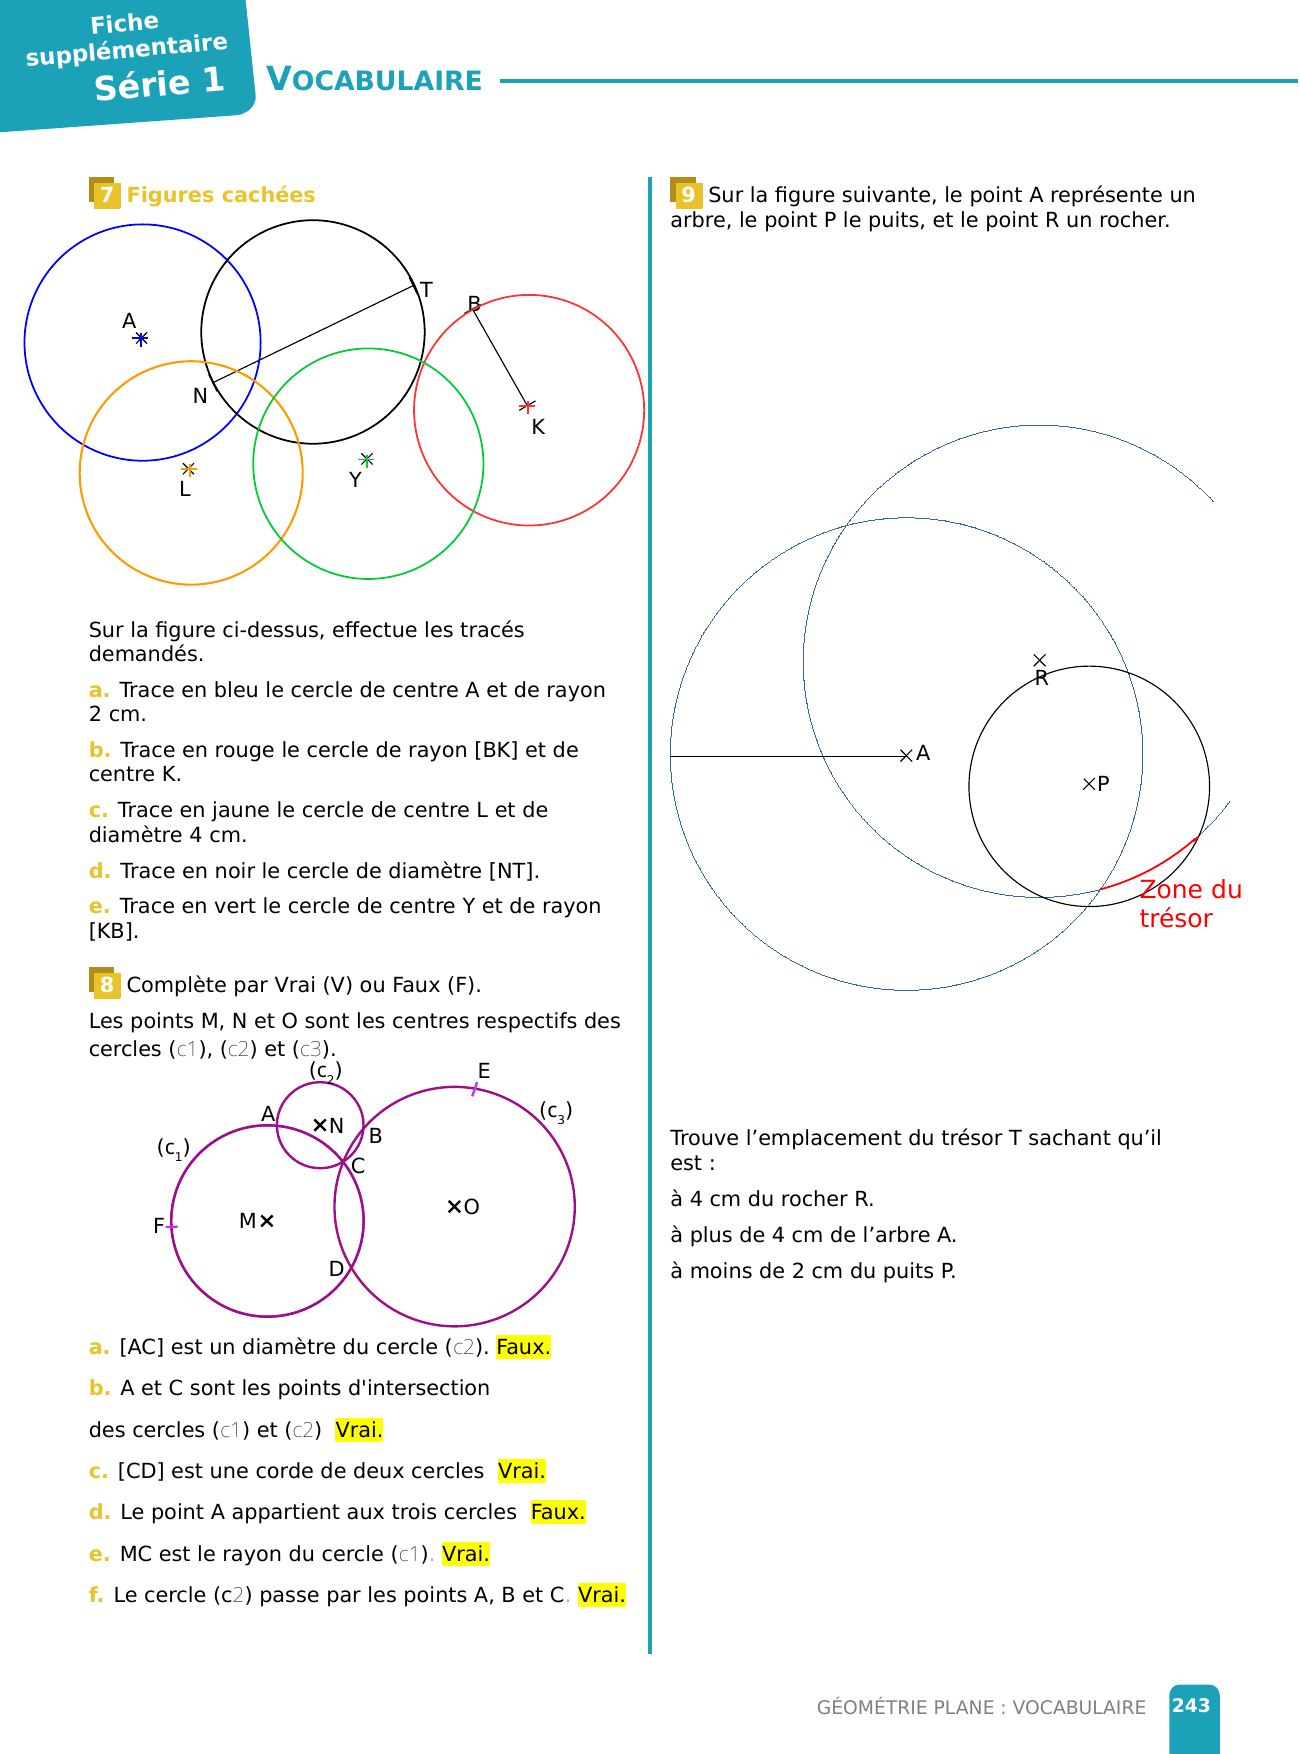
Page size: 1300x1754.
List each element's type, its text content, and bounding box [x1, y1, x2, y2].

subtitle Complète par Vrai (V) ou Faux (F). [114, 967, 629, 998]
list [CD] est une corde de deux cercles Vrai. [88, 1445, 629, 1487]
subtitle Sur la figure ci-dessus, effectue les tracés demandés. [88, 618, 623, 666]
list Le point A appartient aux trois cercles Faux. [88, 1487, 629, 1528]
subtitle à plus de 4 cm de l’arbre A. [670, 1223, 1205, 1247]
list Trace en bleu le cercle de centre A et de rayon 2 cm. [88, 678, 629, 727]
list A et C sont les points d'intersection des cercles (c1) et (c2) Vrai. [88, 1363, 629, 1445]
list Trace en rouge le cercle de rayon [BK] et de centre K. [88, 738, 629, 787]
list Le cercle (c2) passe par les points A, B et C. Vrai. [88, 1569, 629, 1611]
subtitle à 4 cm du rocher R. [670, 1187, 1205, 1211]
subtitle Sur la figure suivante, le point A représente un arbre, le point P le puits, et le point R un rocher. [670, 177, 1211, 232]
list [AC] est un diamètre du cercle (c2). Faux. [88, 1321, 629, 1363]
list Trace en vert le cercle de centre Y et de rayon [KB]. [88, 894, 629, 943]
subtitle à moins de 2 cm du puits P. [670, 1259, 1205, 1283]
subtitle Trouve l’emplacement du trésor T sachant qu’il est : [670, 1126, 1205, 1175]
subtitle Les points M, N et O sont les centres respectifs des cercles (c1), (c2) et (c3). [88, 1009, 623, 1062]
list Trace en noir le cercle de diamètre [NT]. [88, 859, 629, 883]
subtitle Figures cachées [114, 177, 629, 208]
list Trace en jaune le cercle de centre L et de diamètre 4 cm. [88, 798, 629, 847]
list MC est le rayon du cercle (c1). Vrai. [88, 1528, 629, 1569]
